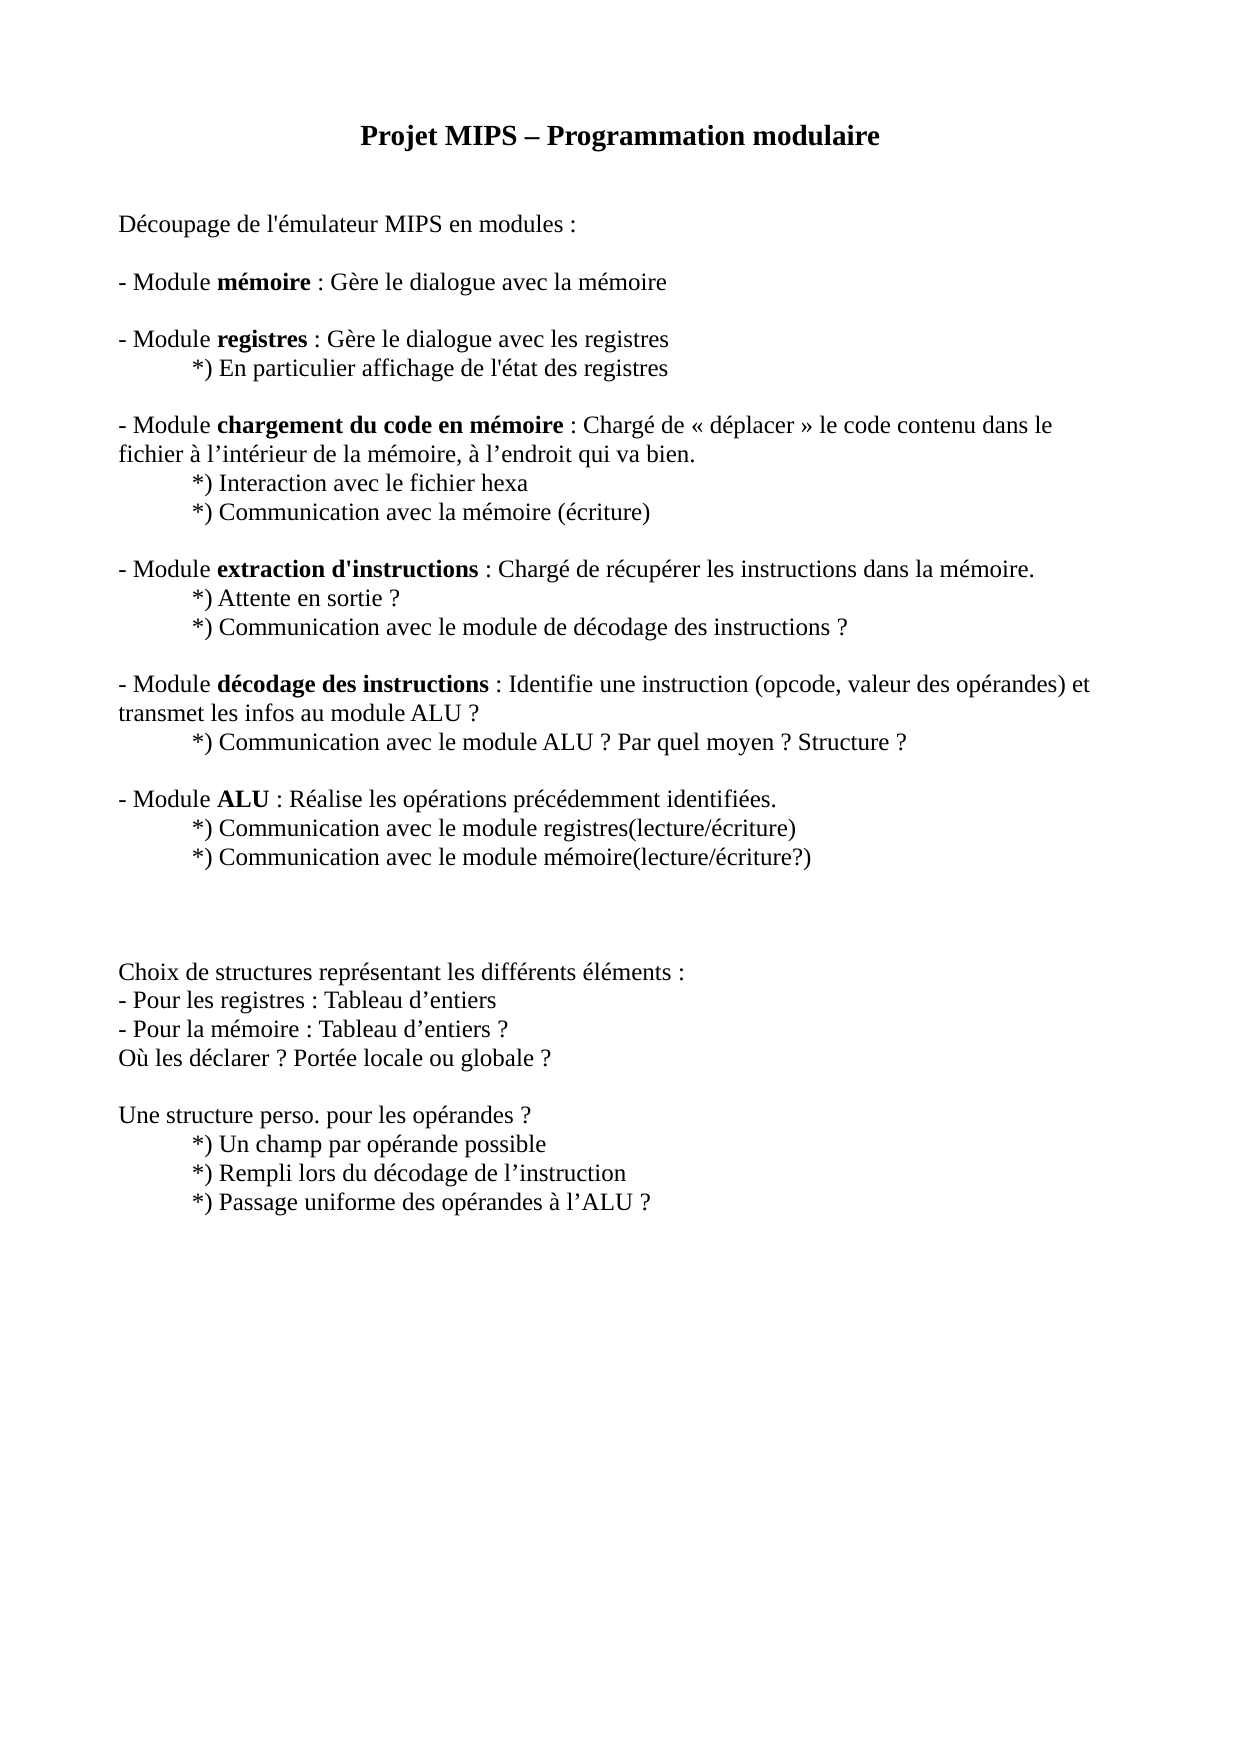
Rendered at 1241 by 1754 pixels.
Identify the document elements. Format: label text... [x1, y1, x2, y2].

text *) Communication avec la mémoire (écriture) [118, 497, 1122, 525]
text *) Communication avec le module de décodage des instructions ? [118, 612, 1122, 640]
text - Module ALU : Réalise les opérations précédemment identifiées. [118, 784, 1122, 813]
text *) Communication avec le module mémoire(lecture/écriture?) [118, 842, 1122, 870]
text - Pour les registres : Tableau d’entiers [118, 985, 1122, 1014]
text *) Communication avec le module registres(lecture/écriture) [118, 813, 1122, 842]
text *) Un champ par opérande possible [118, 1129, 1122, 1158]
text Une structure perso. pour les opérandes ? [118, 1100, 1122, 1129]
text Choix de structures représentant les différents éléments : [118, 957, 1122, 985]
text - Module décodage des instructions : Identifie une instruction (opcode, valeur des opérandes) et transmet les infos au module ALU ? [118, 669, 1122, 727]
text - Module extraction d'instructions : Chargé de récupérer les instructions dans la mémoire. [118, 554, 1122, 583]
text Où les déclarer ? Portée locale ou globale ? [118, 1043, 1122, 1072]
text *) En particulier affichage de l'état des registres [118, 353, 1122, 382]
text *) Rempli lors du décodage de l’instruction [118, 1158, 1122, 1187]
text *) Passage uniforme des opérandes à l’ALU ? [118, 1187, 1122, 1215]
text - Module chargement du code en mémoire : Chargé de « déplacer » le code contenu dans le fichier à l’intérieur de la mémoire, à l’endroit qui va bien. [118, 410, 1122, 468]
text *) Interaction avec le fichier hexa [118, 468, 1122, 497]
text *) Attente en sortie ? [118, 583, 1122, 612]
text Découpage de l'émulateur MIPS en modules : [118, 209, 1122, 238]
text *) Communication avec le module ALU ? Par quel moyen ? Structure ? [118, 727, 1122, 755]
text - Module mémoire : Gère le dialogue avec la mémoire [118, 267, 1122, 295]
text - Module registres : Gère le dialogue avec les registres [118, 324, 1122, 353]
text Projet MIPS – Programmation modulaire [118, 118, 1122, 152]
text - Pour la mémoire : Tableau d’entiers ? [118, 1014, 1122, 1043]
